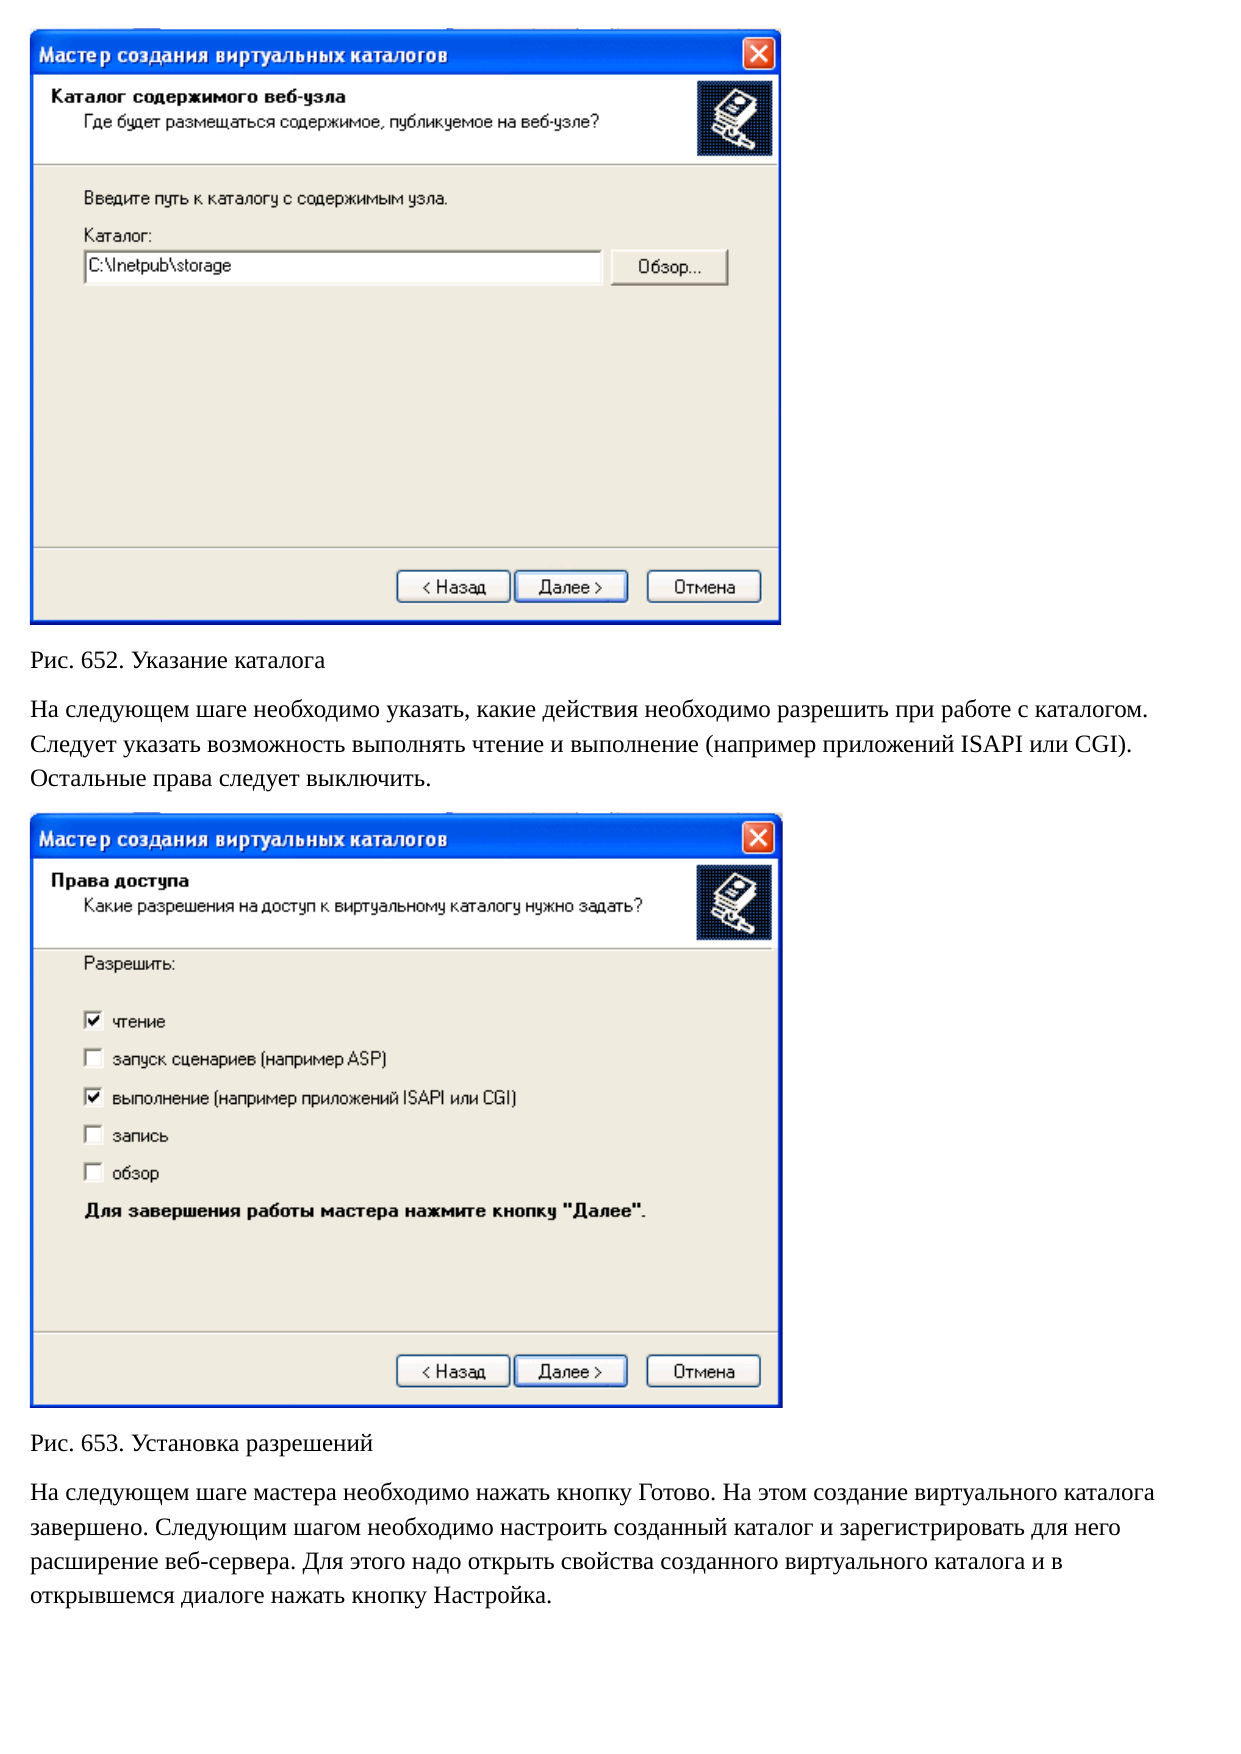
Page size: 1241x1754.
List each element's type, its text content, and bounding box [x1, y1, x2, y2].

picture [29, 812, 783, 1408]
text Рис. 653. Установка разрешений [30, 1428, 1211, 1457]
text Рис. 652. Указание каталога [30, 645, 1211, 674]
picture [29, 28, 782, 625]
text На следующем шаге мастера необходимо нажать кнопку Готово. На этом создание виртуального каталога завершено. Следующим шагом необходимо настроить созданный каталог и зарегистрировать для него расширение веб-сервера. Для этого надо открыть свойства созданного виртуального каталога и в открывшемся диалоге нажать кнопку Настройка. [30, 1477, 1211, 1609]
text На следующем шаге необходимо указать, какие действия необходимо разрешить при работе с каталогом. Следует указать возможность выполнять чтение и выполнение (например приложений ISAPI или CGI). Остальные права следует выключить. [30, 694, 1211, 792]
